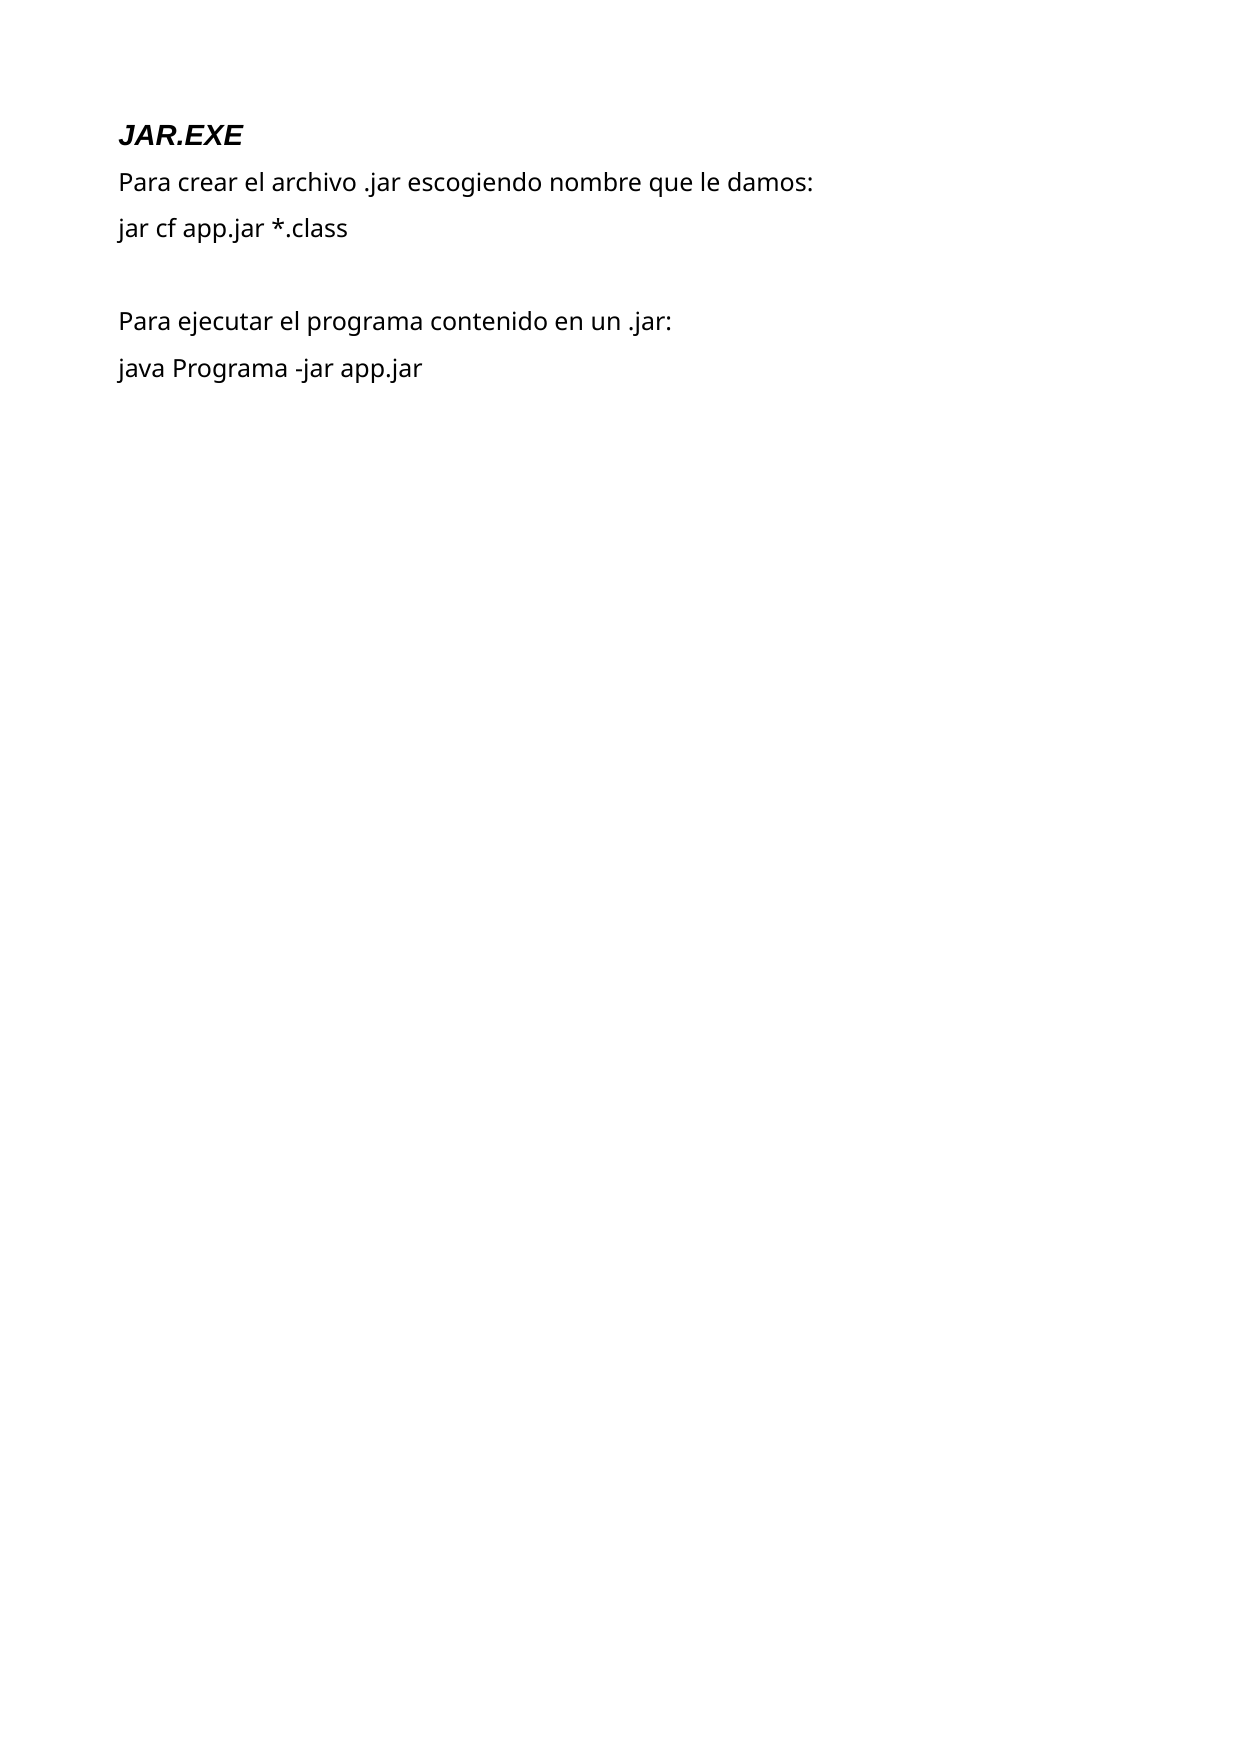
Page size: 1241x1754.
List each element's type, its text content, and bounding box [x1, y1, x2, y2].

subtitle JAR.EXE [118, 118, 1122, 152]
text Para ejecutar el programa contenido en un .jar: [118, 304, 1122, 338]
text java Programa -jar app.jar [118, 350, 1122, 384]
text Para crear el archivo .jar escogiendo nombre que le damos: [118, 164, 1122, 198]
text jar cf app.jar *.class [118, 211, 1122, 245]
